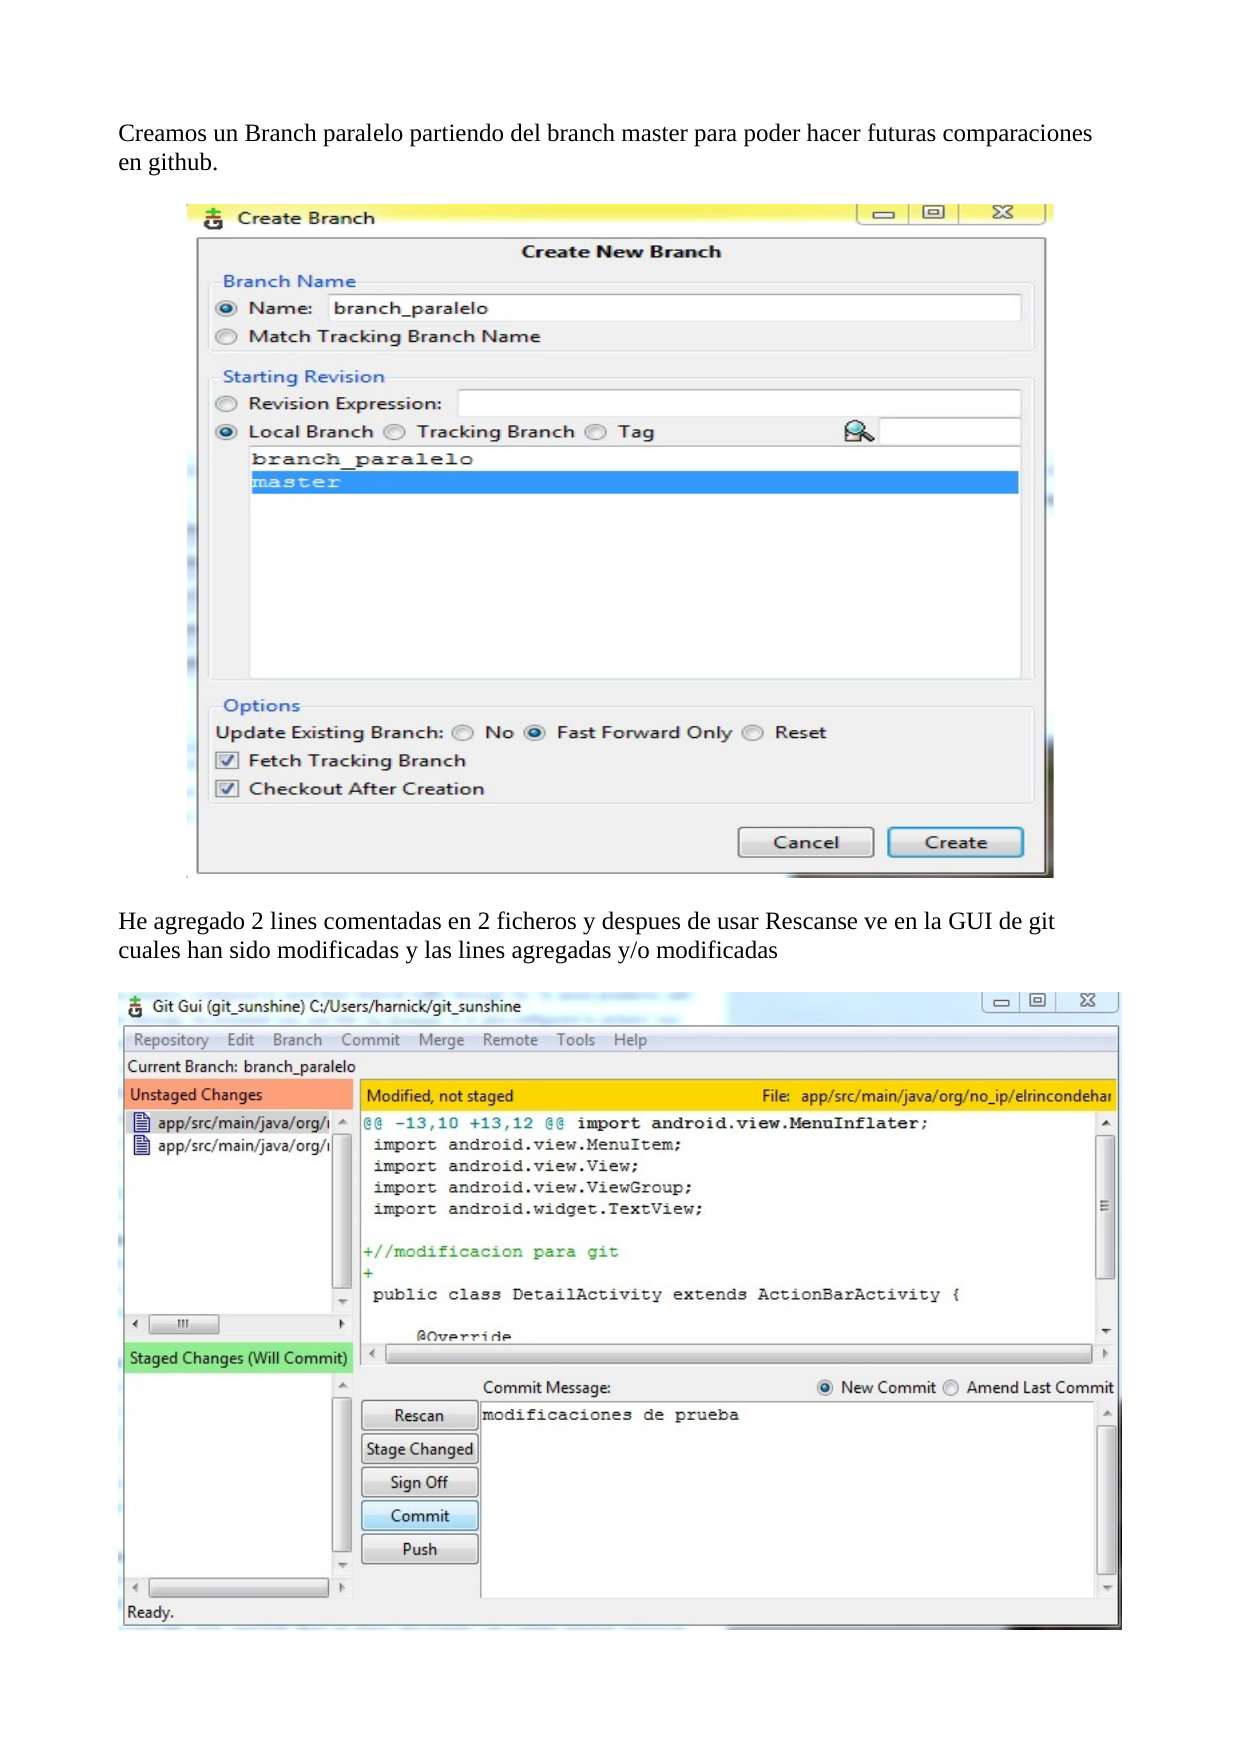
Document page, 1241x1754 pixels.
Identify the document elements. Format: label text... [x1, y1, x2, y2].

text He agregado 2 lines comentadas en 2 ficheros y despues de usar Rescanse ve en la GUI de git cuales han sido modificadas y las lines agregadas y/o modificadas [118, 906, 1122, 963]
picture [118, 992, 1122, 1630]
picture [186, 204, 1054, 878]
text Creamos un Branch paralelo partiendo del branch master para poder hacer futuras comparaciones en github. [118, 118, 1122, 176]
